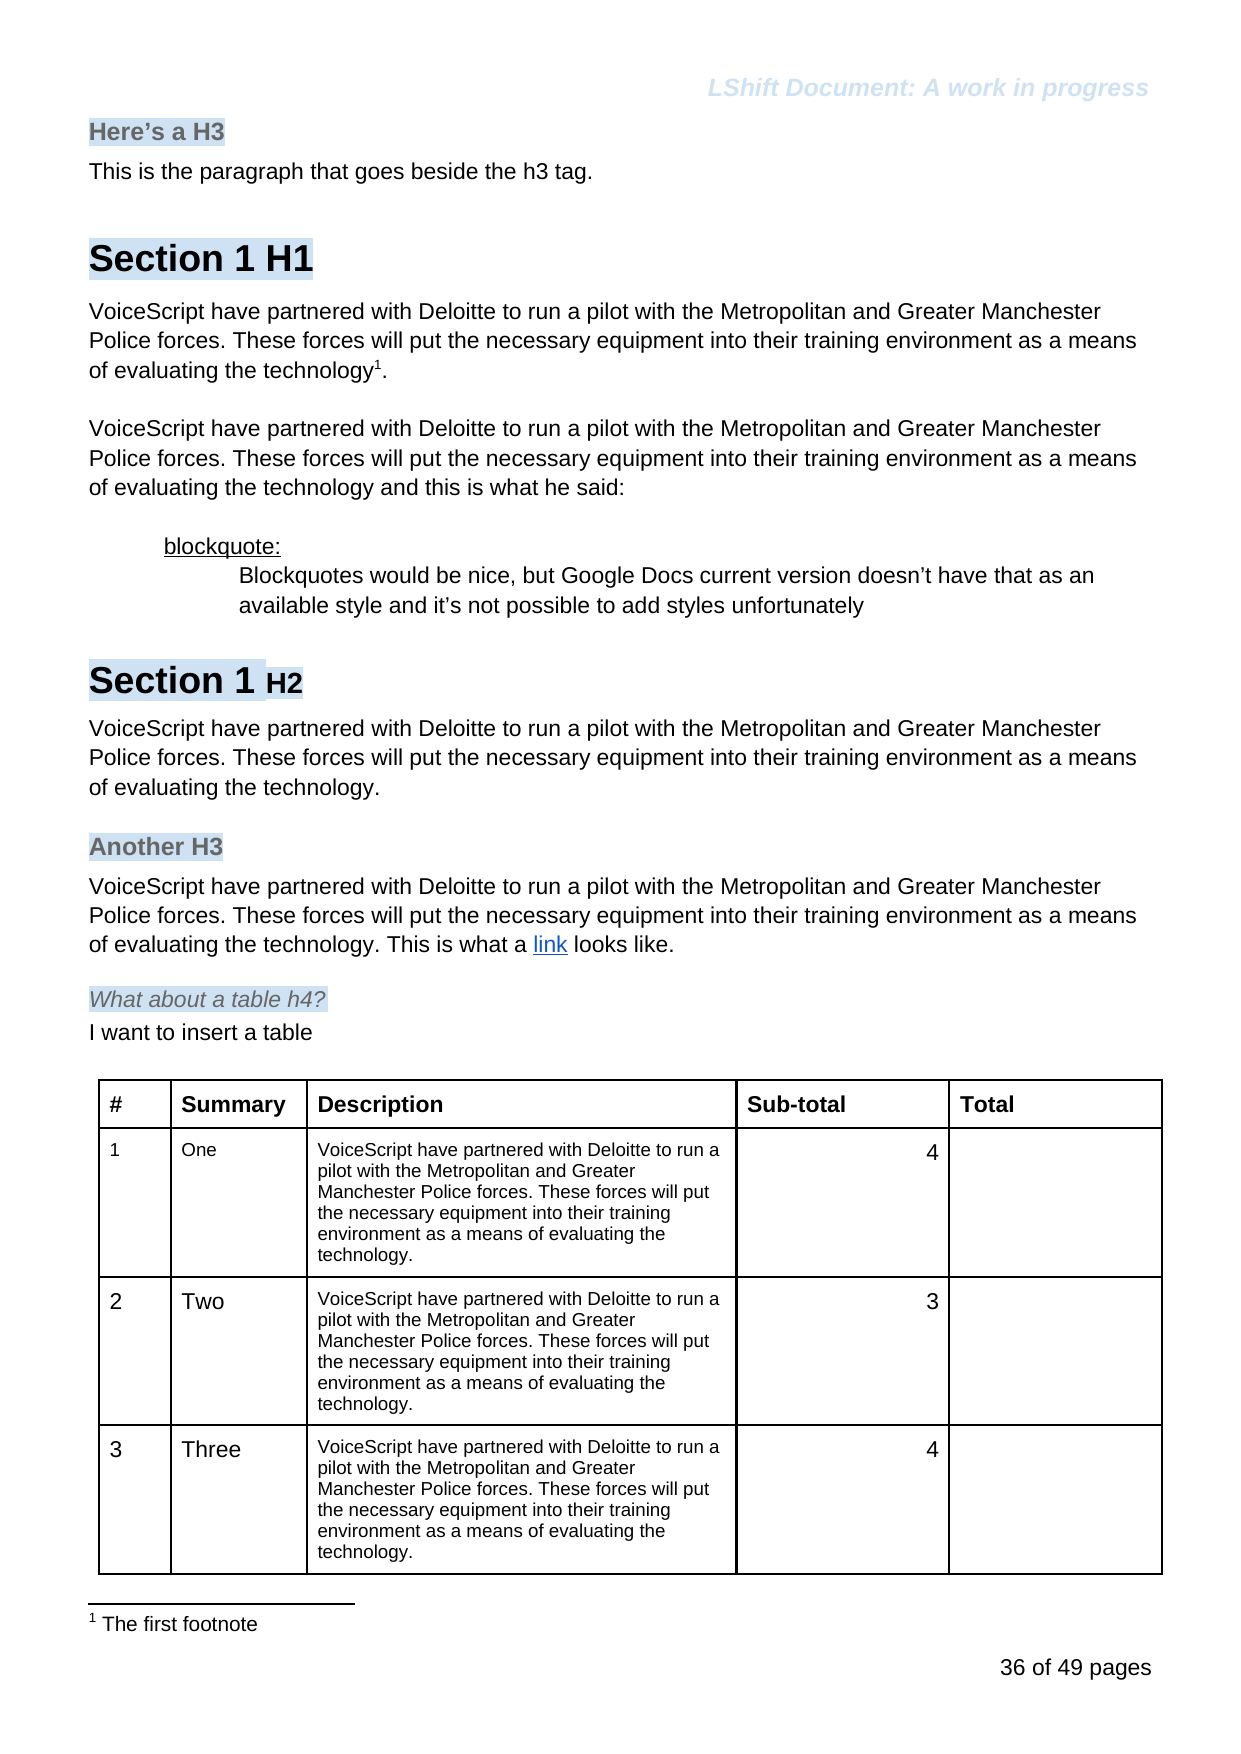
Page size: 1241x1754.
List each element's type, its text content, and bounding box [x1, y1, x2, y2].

table_cell [950, 1426, 1161, 1573]
table_header # [100, 1081, 170, 1127]
text VoiceScript have partnered with Deloitte to run a pilot with the Metropolitan and Greater Manchester Police forces. These forces will put the necessary equipment into their training environment as a means of evaluating the technology and this is what he said: [88, 416, 1152, 500]
table_cell VoiceScript have partnered with Deloitte to run a pilot with the Metropolitan and Greater Manchester Police forces. These forces will put the necessary equipment into their training environment as a means of evaluating the technology. [308, 1426, 735, 1573]
table_cell 3 [738, 1278, 948, 1424]
table_cell One [172, 1129, 306, 1276]
text I want to insert a table [88, 1020, 1152, 1046]
text blockquote: [163, 533, 1152, 559]
table_cell 4 [738, 1129, 948, 1276]
text Blockquotes would be nice, but Google Docs current version doesn’t have that as an available style and it’s not possible to add styles unfortunately [238, 563, 1152, 618]
table_cell [950, 1278, 1161, 1424]
text VoiceScript have partnered with Deloitte to run a pilot with the Metropolitan and Greater Manchester Police forces. These forces will put the necessary equipment into their training environment as a means of evaluating the technology. This is what a link looks like. [88, 873, 1152, 958]
table_header Total [950, 1081, 1161, 1127]
text VoiceScript have partnered with Deloitte to run a pilot with the Metropolitan and Greater Manchester Police forces. These forces will put the necessary equipment into their training environment as a means of evaluating the technology. [88, 298, 1152, 383]
subtitle Another H3 [223, 833, 1152, 861]
table_cell VoiceScript have partnered with Deloitte to run a pilot with the Metropolitan and Greater Manchester Police forces. These forces will put the necessary equipment into their training environment as a means of evaluating the technology. [308, 1278, 735, 1424]
table_cell VoiceScript have partnered with Deloitte to run a pilot with the Metropolitan and Greater Manchester Police forces. These forces will put the necessary equipment into their training environment as a means of evaluating the technology. [308, 1129, 735, 1276]
table_cell Two [172, 1278, 306, 1424]
subtitle Here’s a H3 [225, 118, 1152, 146]
table_header Summary [172, 1081, 306, 1127]
subtitle What about a table h4? [328, 986, 1152, 1012]
table_header Description [308, 1081, 735, 1127]
text VoiceScript have partnered with Deloitte to run a pilot with the Metropolitan and Greater Manchester Police forces. These forces will put the necessary equipment into their training environment as a means of evaluating the technology. [88, 716, 1152, 800]
table_cell 1 [100, 1129, 170, 1276]
subtitle Section 1 H1 [313, 238, 1152, 280]
text The first footnote [88, 1610, 1152, 1636]
text This is the paragraph that goes beside the h3 tag. [88, 158, 1152, 184]
table_cell [950, 1129, 1161, 1276]
table_cell 4 [738, 1426, 948, 1573]
table_cell Three [172, 1426, 306, 1573]
table_cell 3 [100, 1426, 170, 1573]
table_header Sub-total [738, 1081, 948, 1127]
subtitle Section 1 H2 [266, 659, 1152, 701]
table_cell 2 [100, 1278, 170, 1424]
